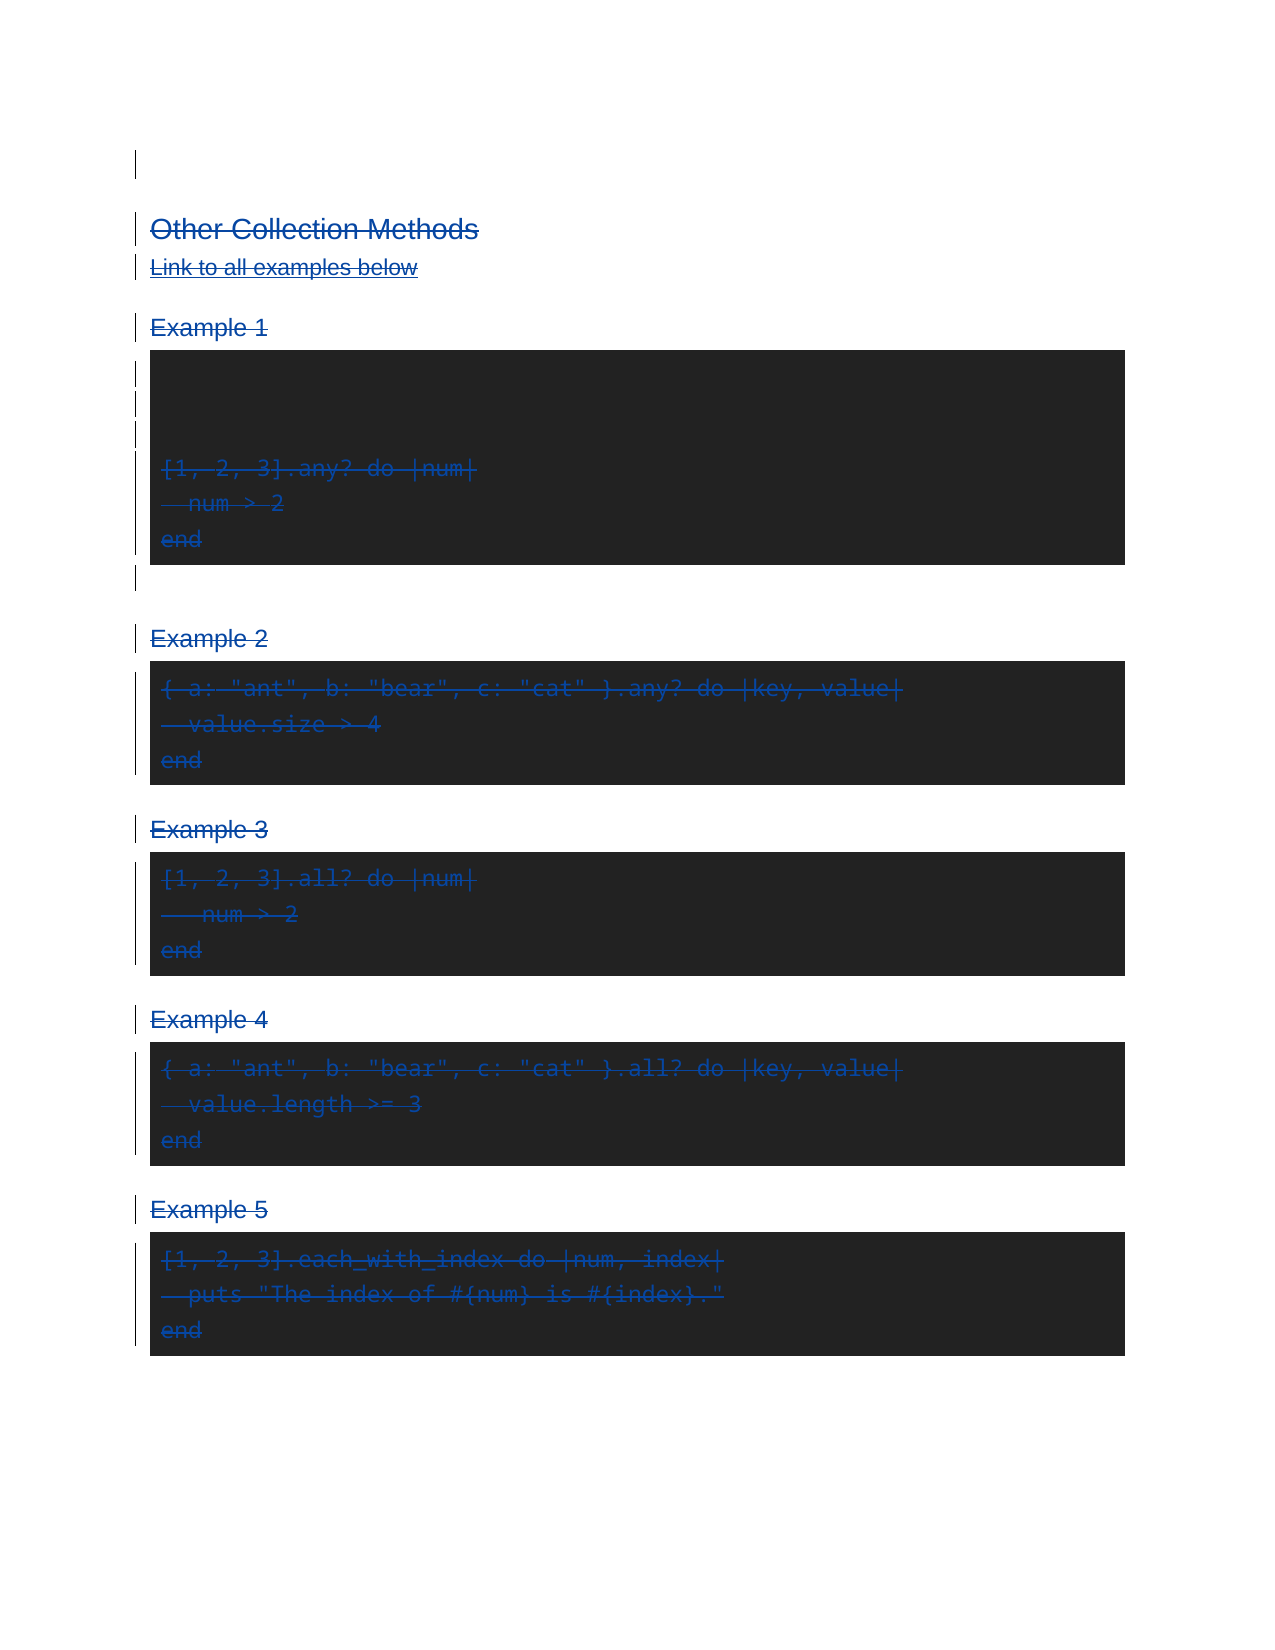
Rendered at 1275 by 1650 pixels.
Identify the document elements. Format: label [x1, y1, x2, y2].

table_header [150, 350, 1125, 565]
table_header [150, 1232, 1125, 1356]
table_header [150, 661, 1125, 785]
table_header [150, 1042, 1125, 1166]
table_header [150, 852, 1125, 976]
